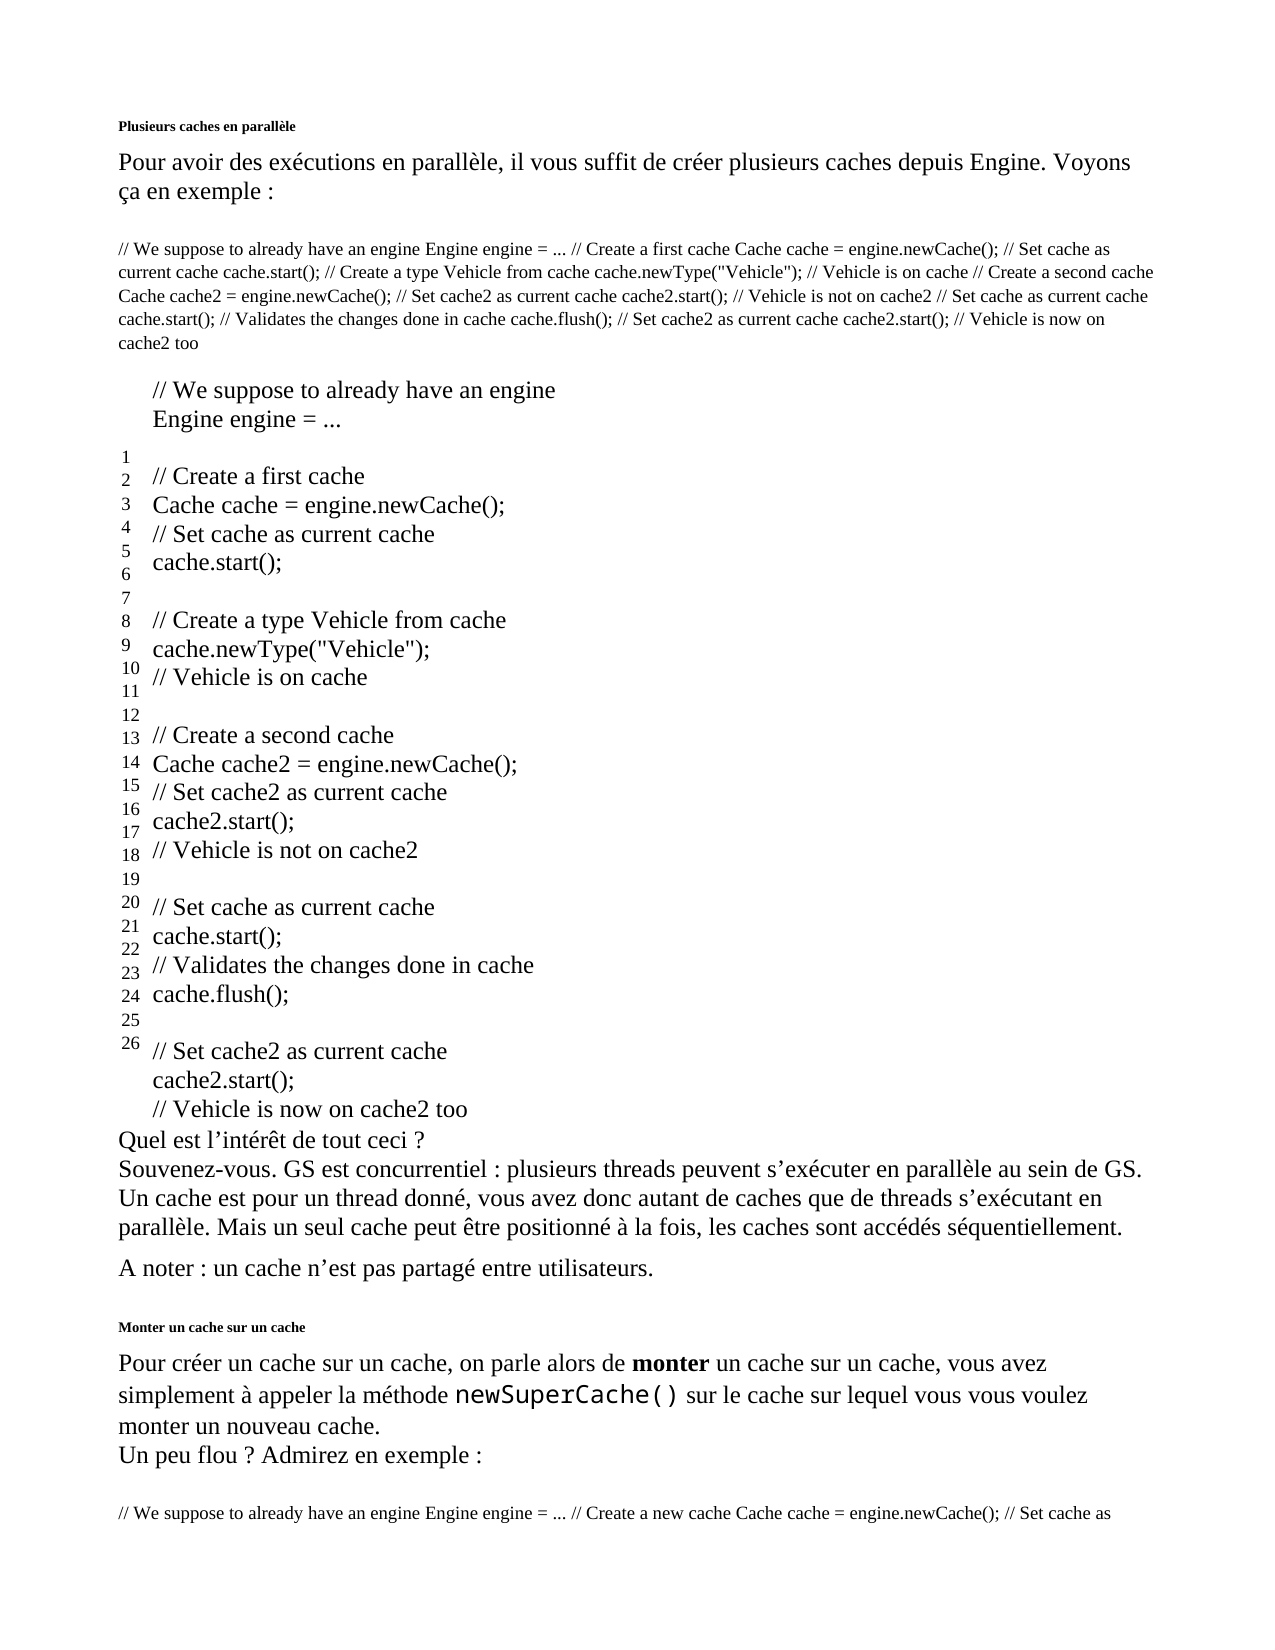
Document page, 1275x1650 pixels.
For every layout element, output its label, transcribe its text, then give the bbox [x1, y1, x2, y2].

text Pour créer un cache sur un cache, on parle alors de monter un cache sur un cache, vous avez simplement à appeler la méthode newSuperCache() sur le cache sur lequel vous vous voulez monter un nouveau cache. Un peu flou ? Admirez en exemple : [118, 1348, 1157, 1469]
subtitle Plusieurs caches en parallèle [118, 118, 1157, 135]
text A noter : un cache n’est pas partagé entre utilisateurs. [118, 1253, 1157, 1282]
subtitle Monter un cache sur un cache [118, 1319, 1157, 1336]
text Quel est l’intérêt de tout ceci ? Souvenez-vous. GS est concurrentiel : plusieurs threads peuvent s’exécuter en parallèle au sein de GS. Un cache est pour un thread donné, vous avez donc autant de caches que de threads s’exécutant en parallèle. Mais un seul cache peut être positionné à la fois, les caches sont accédés séquentiellement. [118, 1125, 1157, 1240]
text // We suppose to already have an engine Engine engine = ... // Create a first cache Cache cache = engine.newCache(); // Set cache as current cache cache.start(); // Create a type Vehicle from cache cache.newType("Vehicle"); // Vehicle is on cache // Create a second cache Cache cache2 = engine.newCache(); // Set cache2 as current cache cache2.start(); // Vehicle is not on cache2 // Set cache as current cache cache.start(); // Validates the changes done in cache cache.flush(); // Set cache2 as current cache cache2.start(); // Vehicle is now on cache2 too [118, 236, 1157, 353]
text // We suppose to already have an engine Engine engine = ... // Create a new cache Cache cache = engine.newCache(); // Set cache as [118, 1500, 1157, 1523]
table_header 1 2 3 4 5 6 7 8 9 10 11 12 13 14 15 16 17 18 19 20 21 22 23 24 25 26 [118, 372, 149, 1125]
table_header // We suppose to already have an engine Engine engine = ... // Create a first cache Cache cache = engine.newCache(); // Set cache as current cache cache.start(); // Create a type Vehicle from cache cache.newType("Vehicle"); // Vehicle is on cache // Create a second cache Cache cache2 = engine.newCache(); // Set cache2 as current cache cache2.start(); // Vehicle is not on cache2 // Set cache as current cache cache.start(); // Validates the changes done in cache cache.flush(); // Set cache2 as current cache cache2.start(); // Vehicle is now on cache2 too [150, 372, 565, 1125]
text Pour avoir des exécutions en parallèle, il vous suffit de créer plusieurs caches depuis Engine. Voyons ça en exemple : [118, 147, 1157, 205]
